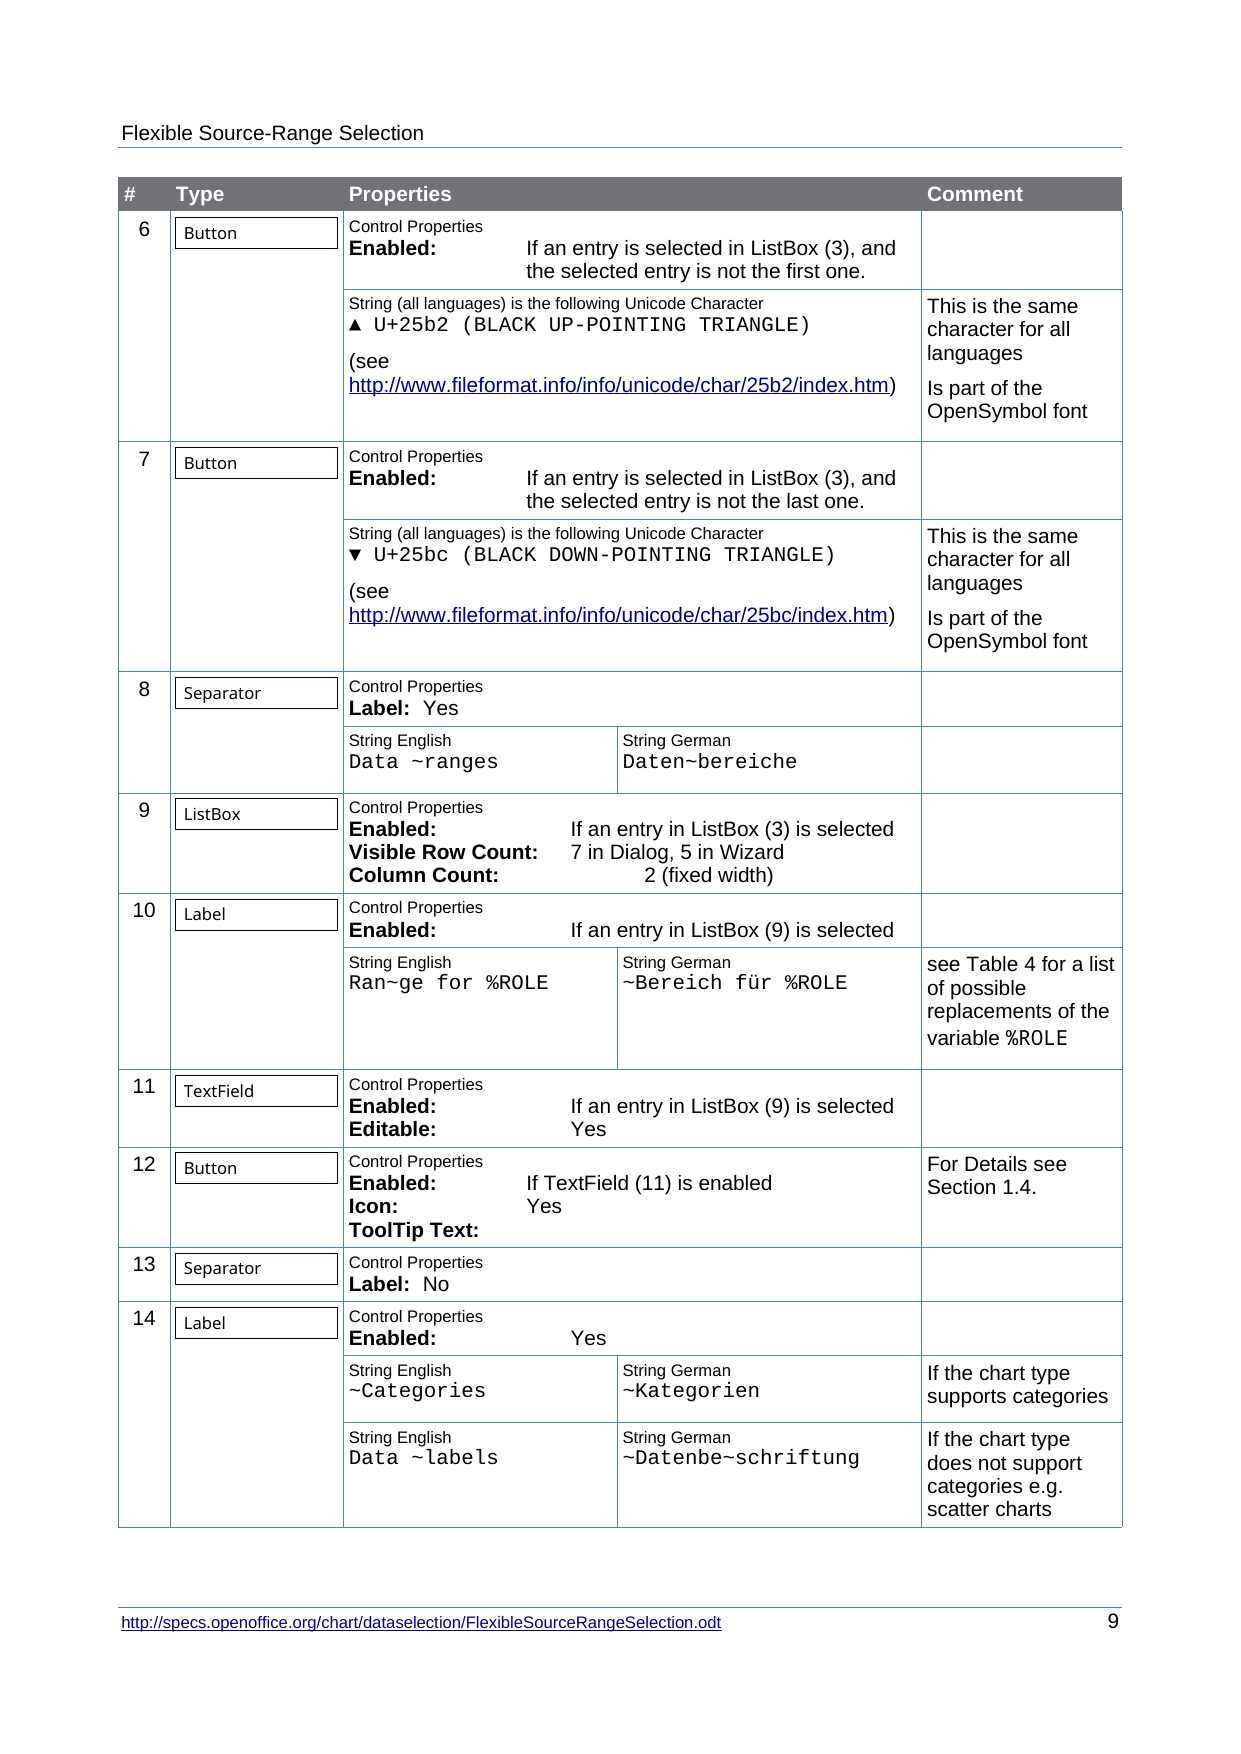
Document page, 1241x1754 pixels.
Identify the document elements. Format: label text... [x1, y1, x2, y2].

table_cell Control Properties Enabled: If TextField (11) is enabled Icon: Yes ToolTip Text: <If needed specify text here> [344, 1148, 921, 1247]
table_cell String German ~Bereich für %ROLE [618, 948, 921, 1069]
table_header Control Properties Enabled: If an entry is selected in ListBox (3), and the selected entry is not the last one. [344, 442, 921, 519]
table_cell String (all languages) is the following Unicode Character ▲ U+25b2 (BLACK UP-POINTING TRIANGLE) (see http://www.fileformat.info/info/unicode/char/25b2/index.htm) [344, 290, 921, 441]
table_cell Control Properties Enabled: If an entry in ListBox (9) is selected Editable: Yes [344, 1070, 921, 1147]
table_header Type [170, 177, 343, 211]
table_cell 10 [119, 894, 170, 1069]
table_cell For Details see Section 1.4. [922, 1148, 1122, 1247]
table_header [922, 211, 1122, 289]
table_cell 7 [119, 442, 170, 671]
table_cell This is the same character for all languages Is part of the OpenSymbol font [922, 290, 1122, 441]
table_header [922, 1302, 1122, 1355]
table_cell This is the same character for all languages Is part of the OpenSymbol font [922, 520, 1122, 671]
table_cell 12 [119, 1148, 170, 1247]
table_cell [171, 1248, 343, 1301]
table_cell String German ~Datenbe~schriftung [618, 1423, 921, 1527]
table_cell 14 [119, 1302, 170, 1527]
table_cell [922, 1070, 1122, 1147]
table_cell String English ~Categories [344, 1356, 617, 1422]
table_cell 11 [119, 1070, 170, 1147]
table_cell String English Ran~ge for %ROLE [344, 948, 617, 1069]
table_cell String (all languages) is the following Unicode Character ▼ U+25bc (BLACK DOWN-POINTING TRIANGLE) (see http://www.fileformat.info/info/unicode/char/25bc/index.htm) [344, 520, 921, 671]
table_header [922, 442, 1122, 519]
table_header [922, 894, 1122, 947]
table_cell Control Properties Enabled: If an entry in ListBox (3) is selected Visible Row Count: 7 in Dialog, 5 in Wizard Column Count: 2 (fixed width) [344, 794, 921, 893]
table_cell If the chart type supports categories [922, 1356, 1122, 1422]
table_cell [922, 1248, 1122, 1301]
table_header Control Properties Enabled: If an entry is selected in ListBox (3), and the selected entry is not the first one. [344, 211, 921, 289]
table_cell 6 [119, 211, 170, 441]
table_cell [171, 442, 343, 671]
table_cell 8 [119, 672, 170, 792]
table_cell [171, 1070, 343, 1147]
table_header Control Properties Enabled: If an entry in ListBox (9) is selected [344, 894, 921, 947]
table_cell Control Properties Label: No [344, 1248, 921, 1301]
table_header Comment [921, 177, 1122, 211]
table_cell String English Data ~ranges [344, 727, 617, 792]
table_cell see Table 4 for a list of possible replacements of the variable %ROLE [922, 948, 1122, 1069]
table_cell String German Daten~bereiche [618, 727, 921, 792]
table_cell [171, 672, 343, 792]
table_cell 13 [119, 1248, 170, 1301]
table_header Control Properties Label: Yes [344, 672, 921, 726]
table_header Control Properties Enabled: Yes [344, 1302, 921, 1355]
table_cell [171, 1302, 343, 1527]
table_header [922, 672, 1122, 726]
table_cell [171, 1148, 343, 1247]
table_cell [922, 794, 1122, 893]
table_cell [171, 894, 343, 1069]
table_cell String English Data ~labels [344, 1423, 617, 1527]
table_cell [171, 211, 343, 441]
table_cell If the chart type does not support categories e.g. scatter charts [922, 1423, 1122, 1527]
table_cell String German ~Kategorien [618, 1356, 921, 1422]
table_cell [171, 794, 343, 893]
table_header # [118, 177, 170, 211]
table_cell [922, 727, 1122, 792]
table_cell 9 [119, 794, 170, 893]
table_header Properties [343, 177, 921, 211]
